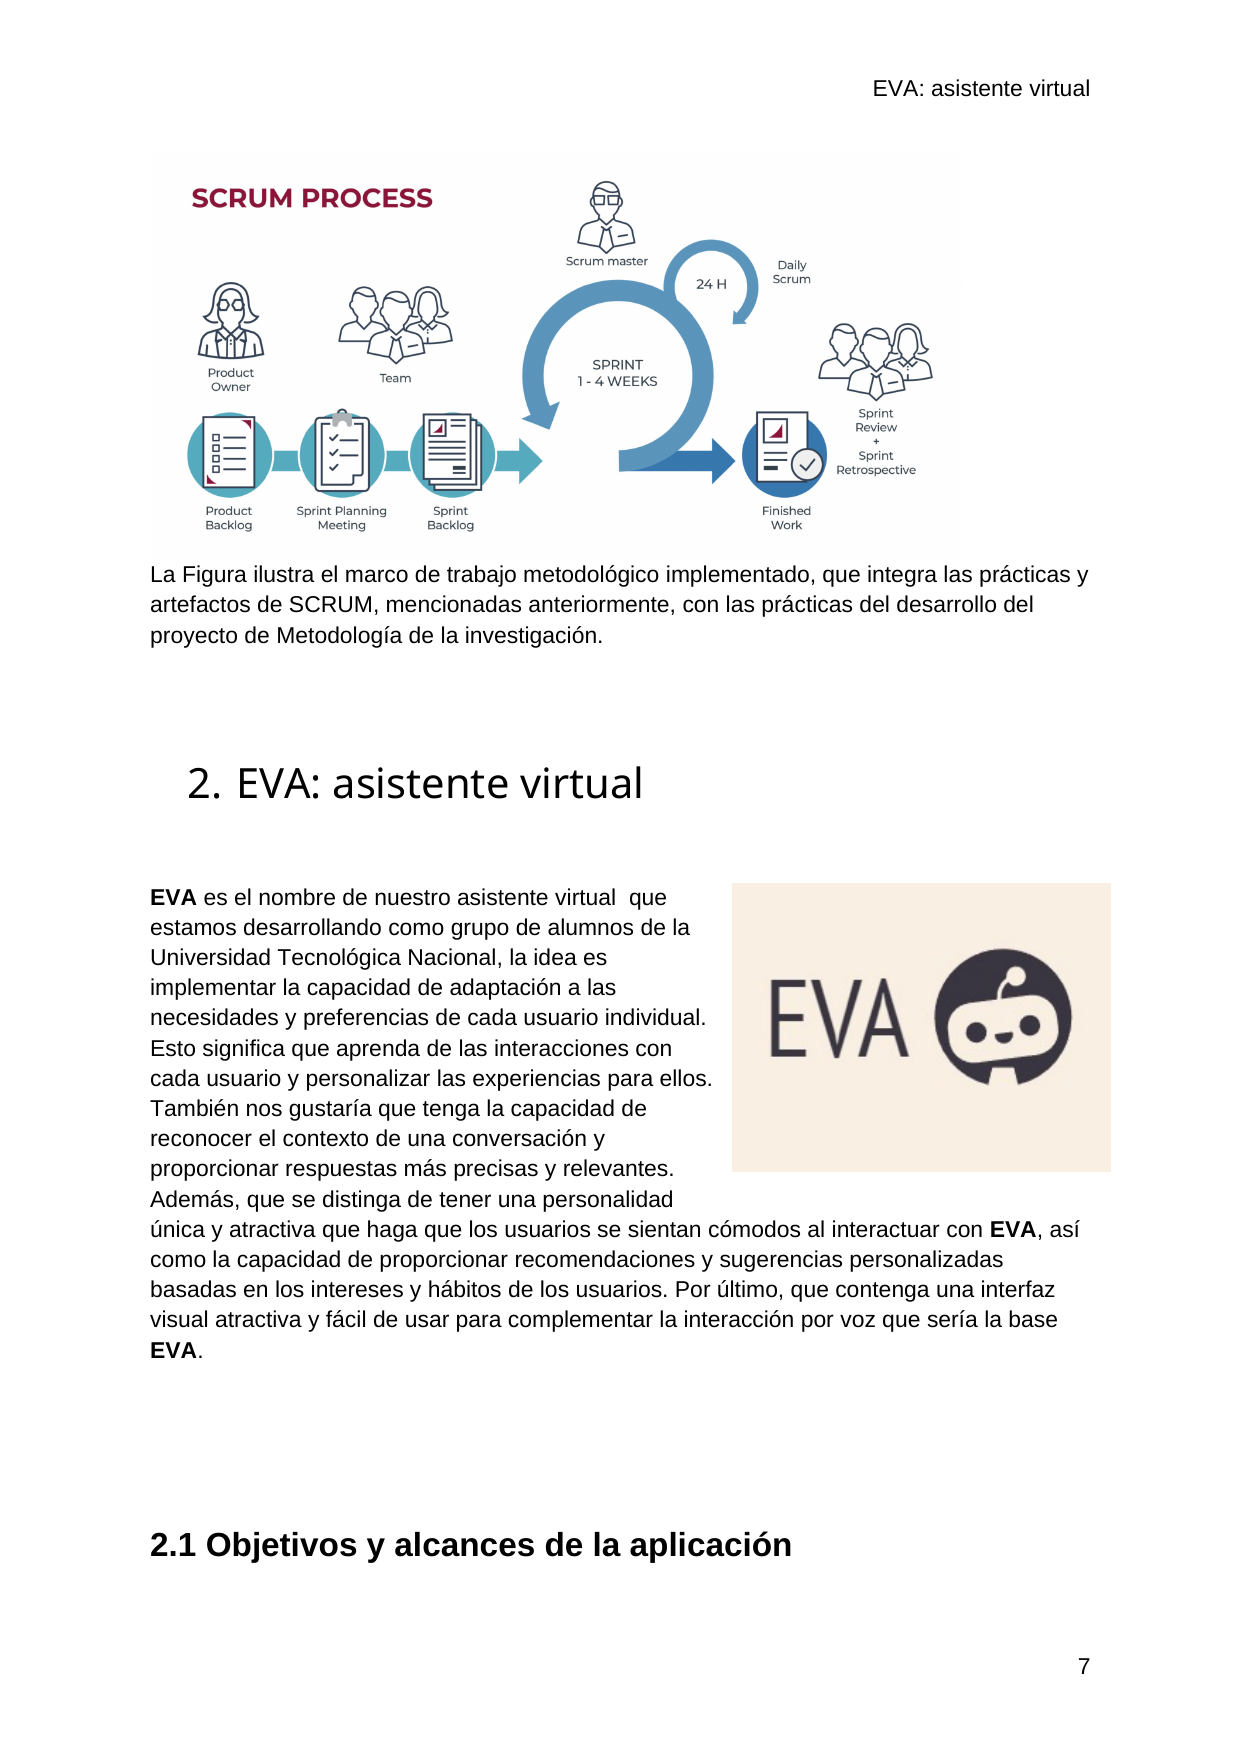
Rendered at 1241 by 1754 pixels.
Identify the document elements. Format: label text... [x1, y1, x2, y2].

subtitle EVA: asistente virtual [187, 754, 1090, 811]
text EVA es el nombre de nuestro asistente virtual que estamos desarrollando como grupo de alumnos de la Universidad Tecnológica Nacional, la idea es implementar la capacidad de adaptación a las necesidades y preferencias de cada usuario individual. Esto significa que aprenda de las interacciones con cada usuario y personalizar las experiencias para ellos. [150, 883, 732, 1091]
text También nos gustaría que tenga la capacidad de reconocer el contexto de una conversación y proporcionar respuestas más precisas y relevantes. Además, que se distinga de tener una personalidad única y atractiva que haga que los usuarios se sientan cómodos al interactuar con EVA, así como la capacidad de proporcionar recomendaciones y sugerencias personalizadas basadas en los intereses y hábitos de los usuarios. Por último, que contenga una interfaz visual atractiva y fácil de usar para complementar la interacción por voz que sería la base EVA. [150, 1095, 1090, 1363]
picture [732, 883, 1111, 1172]
picture [150, 150, 965, 558]
text La Figura ilustra el marco de trabajo metodológico implementado, que integra las prácticas y artefactos de SCRUM, mencionadas anteriormente, con las prácticas del desarrollo del proyecto de Metodología de la investigación. [150, 561, 1090, 648]
subtitle 2.1 Objetivos y alcances de la aplicación [150, 1525, 1090, 1564]
